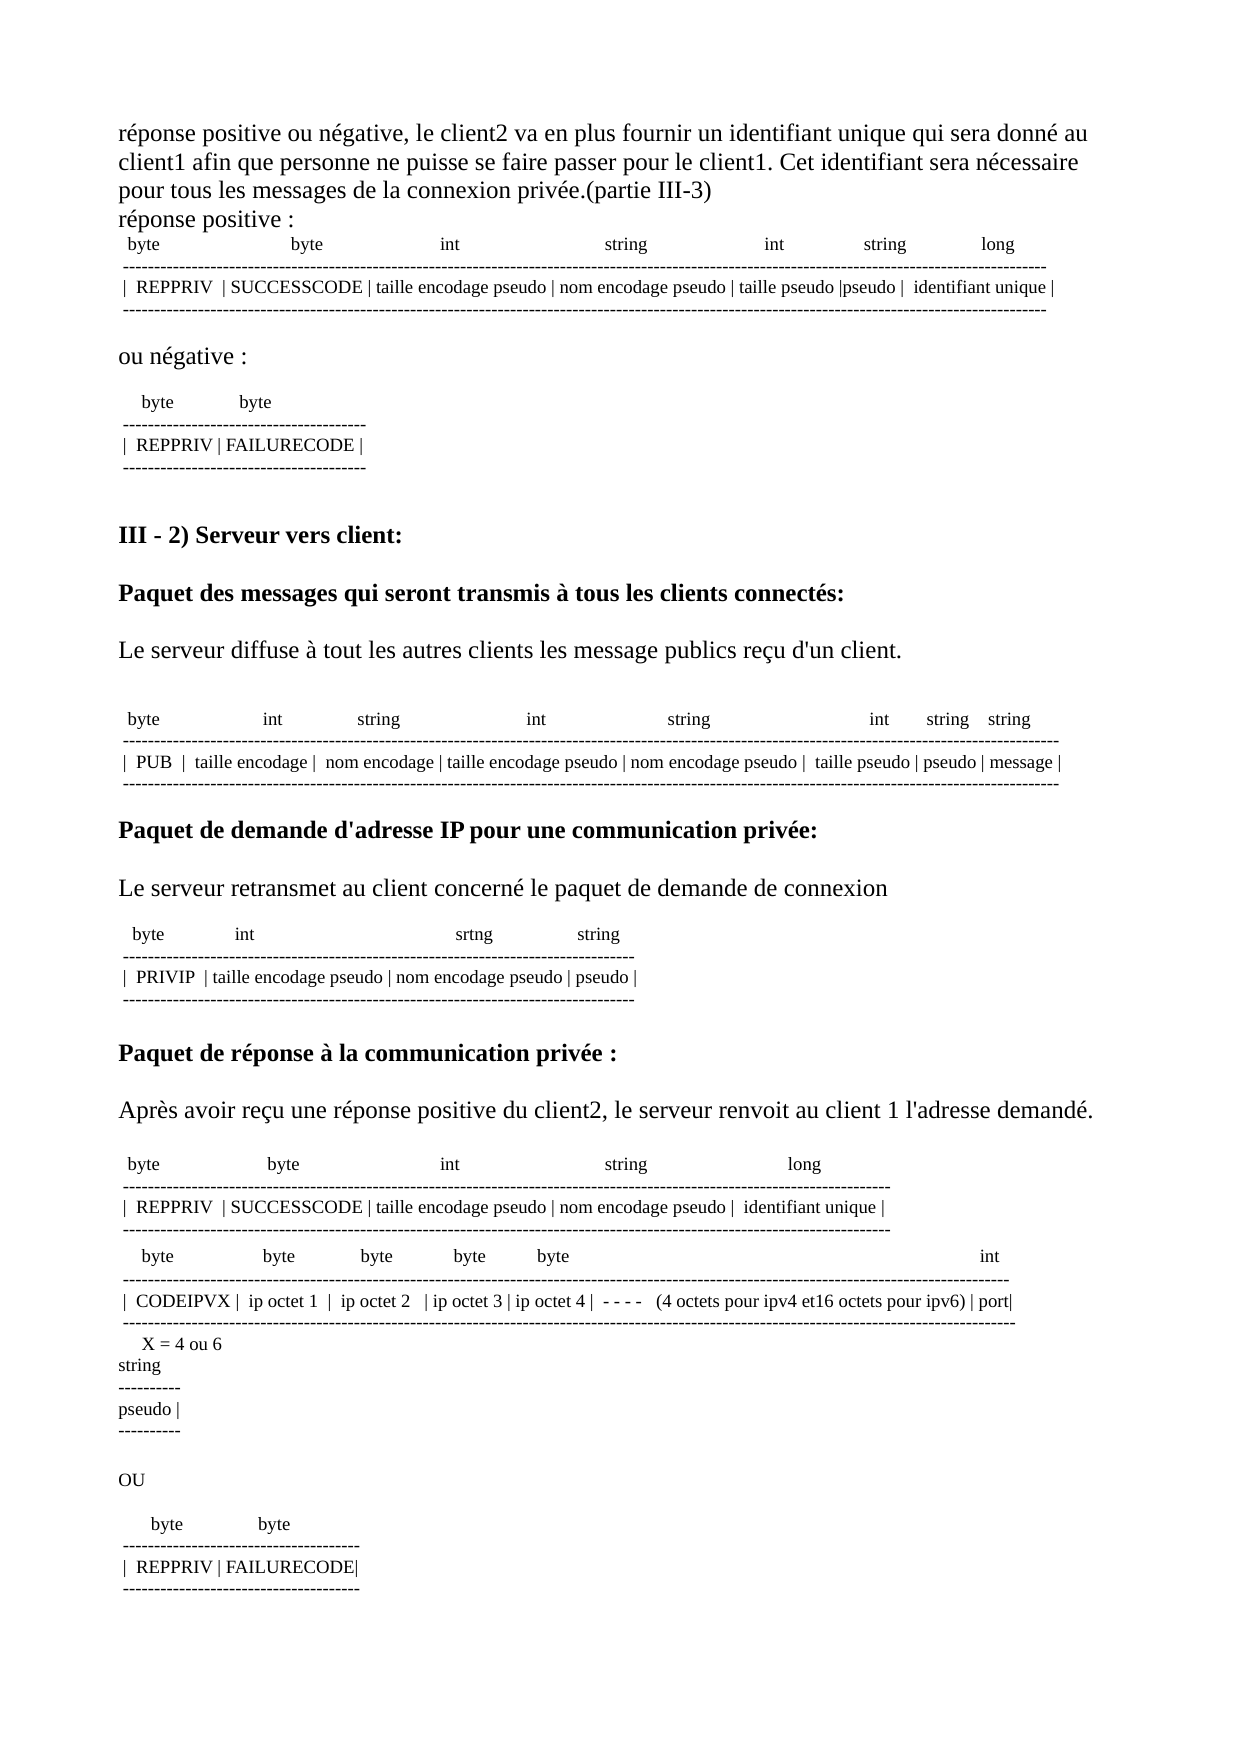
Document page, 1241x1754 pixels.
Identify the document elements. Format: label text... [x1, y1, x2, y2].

text [118, 1599, 1122, 1620]
text byte byte int string long --------------------------------------------------------------------------------------------------------------------------- | REPPRIV | SUCCESSCODE | taille encodage pseudo | nom encodage pseudo | identifiant unique | --------------------------------------------------------------------------------------------------------------------------- [118, 1153, 1122, 1239]
text Le serveur diffuse à tout les autres clients les message publics reçu d'un client. [118, 636, 1122, 664]
text OU byte byte -------------------------------------- | REPPRIV | FAILURECODE| -------------------------------------- [118, 1469, 1122, 1599]
text byte int string int string int string string ------------------------------------------------------------------------------------------------------------------------------------------------------ | PUB | taille encodage | nom encodage | taille encodage pseudo | nom encodage pseudo | taille pseudo | pseudo | message | ------------------------------------------------------------------------------------------------------------------------------------------------------ Paquet de demande d'adresse IP pour une communication privée: [118, 686, 1122, 844]
text Paquet de réponse à la communication privée : [118, 1038, 1122, 1067]
text byte byte --------------------------------------- | REPPRIV | FAILURECODE | --------------------------------------- [118, 391, 1122, 477]
text ---------------------------------------------------------------------------------------------------------------------------------------------- | CODEIPVX | ip octet 1 | ip octet 2 | ip octet 3 | ip octet 4 | - - - - (4 octets pour ipv4 et16 octets pour ipv6) | port| ----------------------------------------------------------------------------------------------------------------------------------------------- [118, 1268, 1122, 1333]
text réponse positive : [118, 204, 1122, 233]
text X = 4 ou 6 [118, 1333, 1122, 1354]
text ---------- [118, 1419, 1122, 1441]
text Après avoir reçu une réponse positive du client2, le serveur renvoit au client 1 l'adresse demandé. [118, 1096, 1122, 1124]
text réponse positive ou négative, le client2 va en plus fournir un identifiant unique qui sera donné au client1 afin que personne ne puisse se faire passer pour le client1. Cet identifiant sera nécessaire pour tous les messages de la connexion privée.(partie III-3) [118, 118, 1122, 204]
text pseudo | [118, 1397, 1122, 1419]
text III - 2) Serveur vers client: Paquet des messages qui seront transmis à tous les clients connectés: [118, 499, 1122, 636]
text ou négative : [118, 341, 1122, 370]
text ---------- [118, 1376, 1122, 1397]
text Le serveur retransmet au client concerné le paquet de demande de connexion byte int srtng string ---------------------------------------------------------------------------------- | PRIVIP | taille encodage pseudo | nom encodage pseudo | pseudo | ---------------------------------------------------------------------------------- [118, 873, 1122, 1009]
text byte byte byte byte byte int [118, 1239, 1122, 1268]
text string [118, 1354, 1122, 1376]
text byte byte int string int string long ---------------------------------------------------------------------------------------------------------------------------------------------------- | REPPRIV | SUCCESSCODE | taille encodage pseudo | nom encodage pseudo | taille pseudo |pseudo | identifiant unique | ---------------------------------------------------------------------------------------------------------------------------------------------------- [118, 233, 1122, 319]
